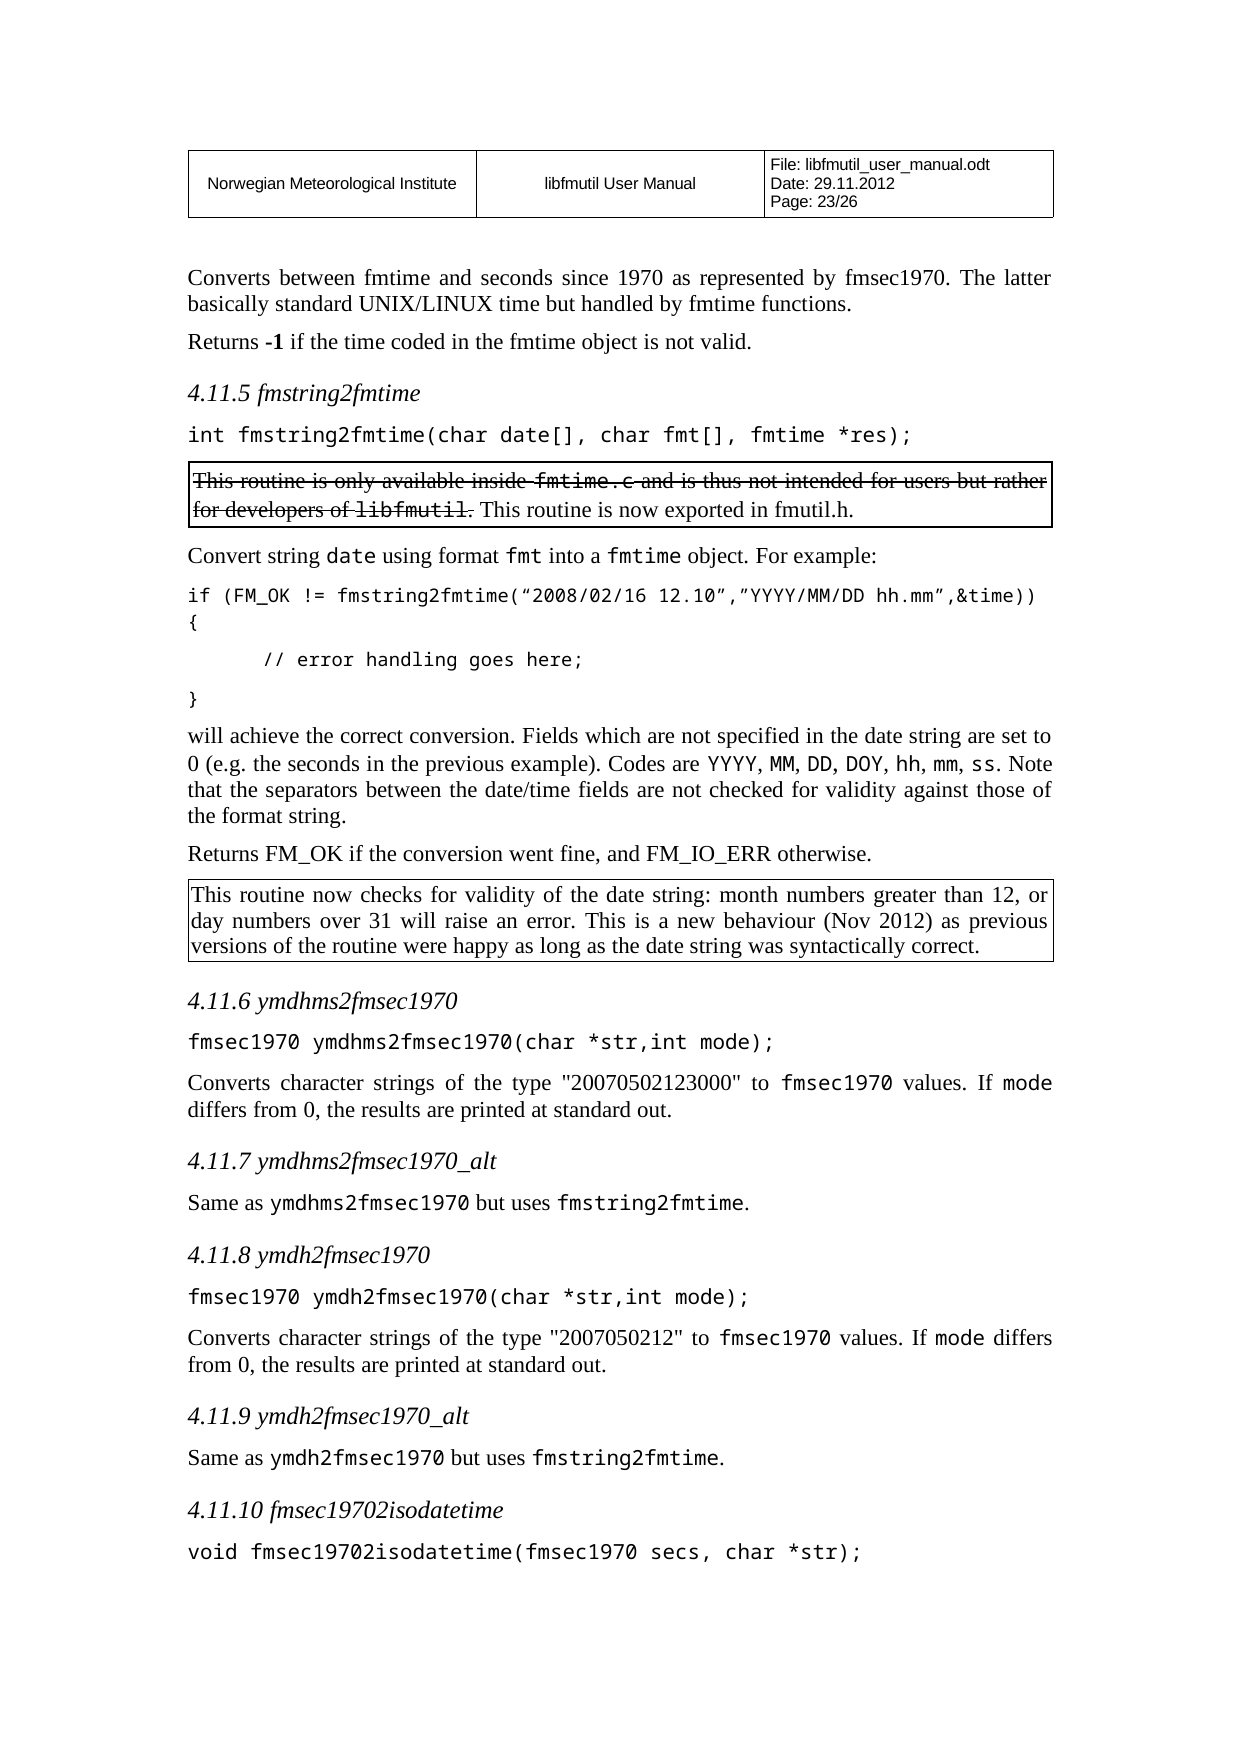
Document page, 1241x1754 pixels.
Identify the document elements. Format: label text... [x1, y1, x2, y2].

subtitle ymdh2fmsec1970_alt [187, 1402, 1053, 1430]
subtitle ymdhms2fmsec1970 [187, 987, 1053, 1015]
text will achieve the correct conversion. Fields which are not specified in the date string are set to 0 (e.g. the seconds in the previous example). Codes are YYYY, MM, DD, DOY, hh, mm, ss. Note that the separators between the date/time fields are not checked for validity against those of the format string. [187, 723, 1053, 828]
text // error handling goes here; [187, 646, 1053, 672]
text Converts character strings of the type "20070502123000" to fmsec1970 values. If mode differs from 0, the results are printed at standard out. [187, 1068, 1053, 1122]
subtitle fmstring2fmtime [187, 379, 1053, 407]
text Same as ymdhms2fmsec1970 but uses fmstring2fmtime. [187, 1188, 1053, 1216]
text } [187, 685, 1053, 711]
text fmsec1970 ymdh2fmsec1970(char *str,int mode); [187, 1282, 1053, 1310]
text Converts character strings of the type "2007050212" to fmsec1970 values. If mode differs from 0, the results are printed at standard out. [187, 1323, 1053, 1377]
text Convert string date using format fmt into a fmtime object. For example: [187, 541, 1053, 569]
text Same as ymdh2fmsec1970 but uses fmstring2fmtime. [187, 1442, 1053, 1471]
text int fmstring2fmtime(char date[], char fmt[], fmtime *res); [187, 420, 1053, 448]
text if (FM_OK != fmstring2fmtime(“2008/02/16 12.10”,”YYYY/MM/DD hh.mm”,&time)) { [187, 582, 1053, 634]
subtitle ymdh2fmsec1970 [187, 1241, 1053, 1269]
text This routine is only available inside fmtime.c and is thus not intended for users but rather for developers of libfmutil. This routine is now exported in fmutil.h. [190, 463, 1051, 526]
text Converts between fmtime and seconds since 1970 as represented by fmsec1970. The latter basically standard UNIX/LINUX time but handled by fmtime functions. [187, 265, 1053, 316]
text fmsec1970 ymdhms2fmsec1970(char *str,int mode); [187, 1027, 1053, 1056]
subtitle ymdhms2fmsec1970_alt [187, 1147, 1053, 1175]
text This routine now checks for validity of the date string: month numbers greater than 12, or day numbers over 31 will raise an error. This is a new behaviour (Nov 2012) as previous versions of the routine were happy as long as the date string was syntactically correct. [189, 880, 1053, 961]
text Returns -1 if the time coded in the fmtime object is not valid. [187, 329, 1053, 354]
text void fmsec19702isodatetime(fmsec1970 secs, char *str); [187, 1537, 1053, 1565]
subtitle fmsec19702isodatetime [187, 1496, 1053, 1524]
text Returns FM_OK if the conversion went fine, and FM_IO_ERR otherwise. [187, 841, 1053, 866]
